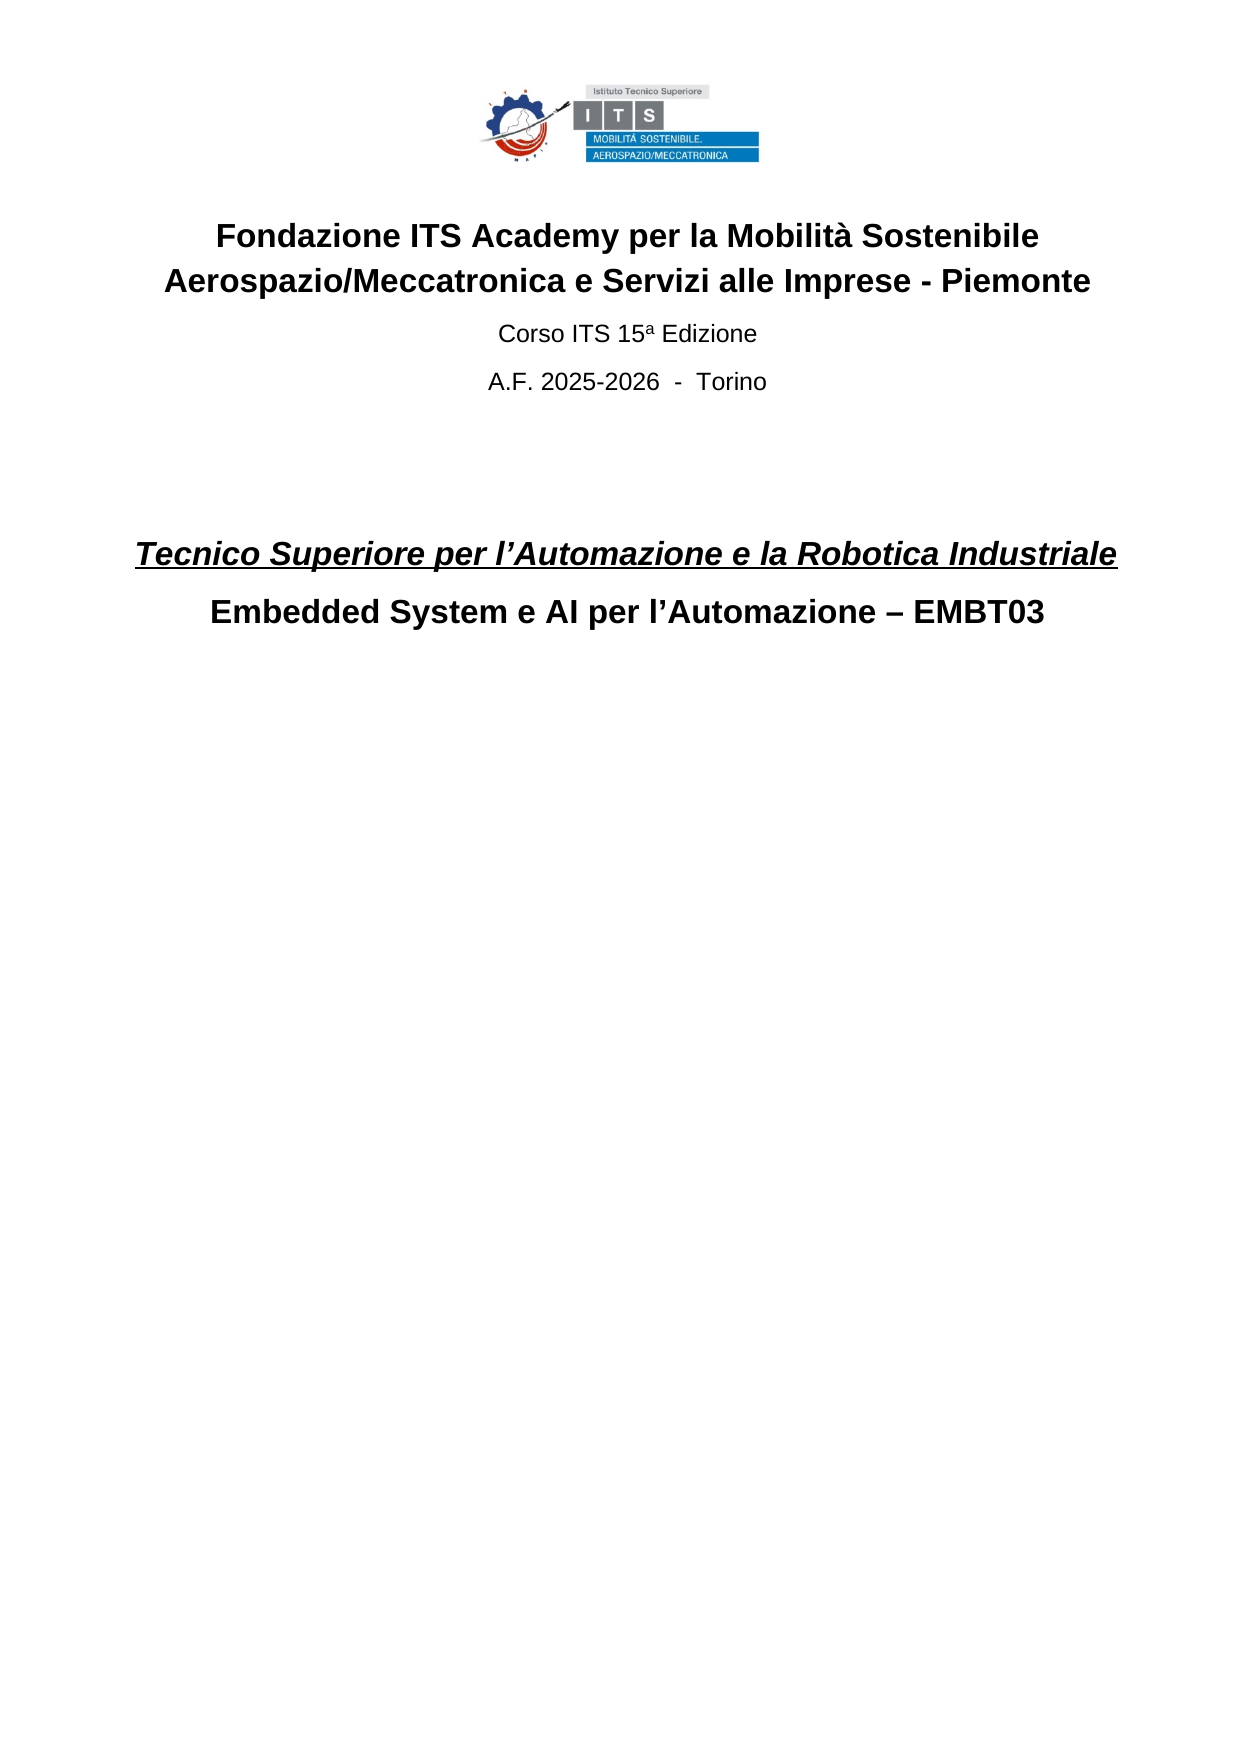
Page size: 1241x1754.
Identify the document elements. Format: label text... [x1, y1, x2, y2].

text Corso ITS 15a Edizione [89, 319, 1167, 348]
text A.F. 2025-2026 - Torino [89, 367, 1167, 396]
text Tecnico Superiore per l’Automazione e la Robotica Industriale [89, 534, 1167, 572]
text Fondazione ITS Academy per la Mobilità Sostenibile Aerospazio/Meccatronica e Servizi alle Imprese - Piemonte [89, 216, 1167, 299]
text Embedded System e AI per l’Automazione – EMBT03 [89, 592, 1167, 631]
